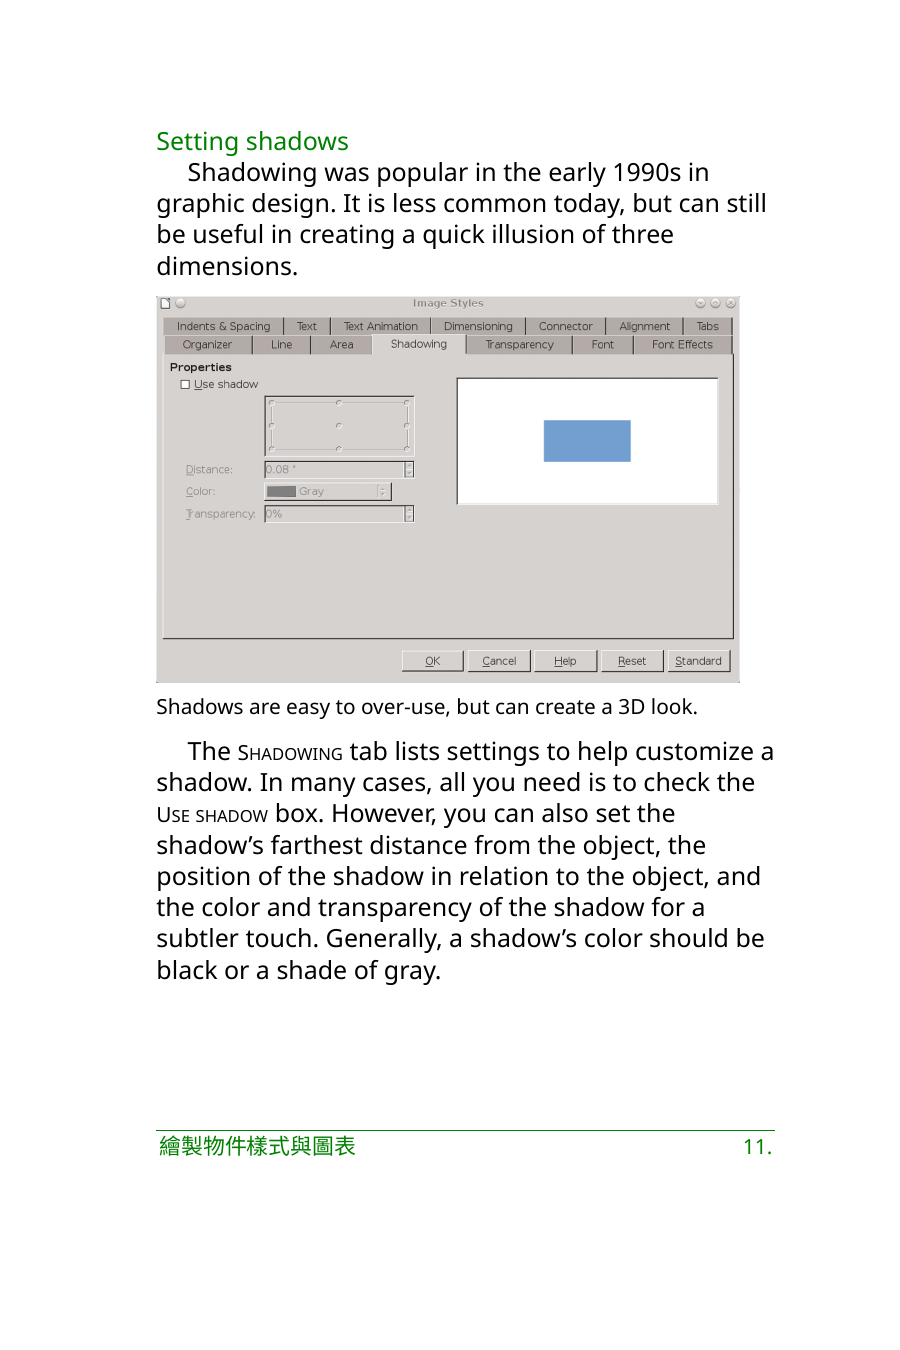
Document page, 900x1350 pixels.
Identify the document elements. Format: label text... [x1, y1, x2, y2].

table_cell Shadows are easy to over-use, but can create a 3D look. [156, 685, 775, 720]
table_header [156, 297, 775, 685]
text Shadowing was popular in the early 1990s in graphic design. It is less common today, but can still be useful in creating a quick illusion of three dimensions. [156, 156, 775, 281]
subtitle Setting shadows [156, 125, 775, 156]
picture [156, 296, 740, 683]
text The Shadowing tab lists settings to help customize a shadow. In many cases, all you need is to check the Use shadow box. However, you can also set the shadow’s farthest distance from the object, the position of the shadow in relation to the object, and the color and transparency of the shadow for a subtler touch. Generally, a shadow’s color should be black or a shade of gray. [156, 735, 775, 985]
